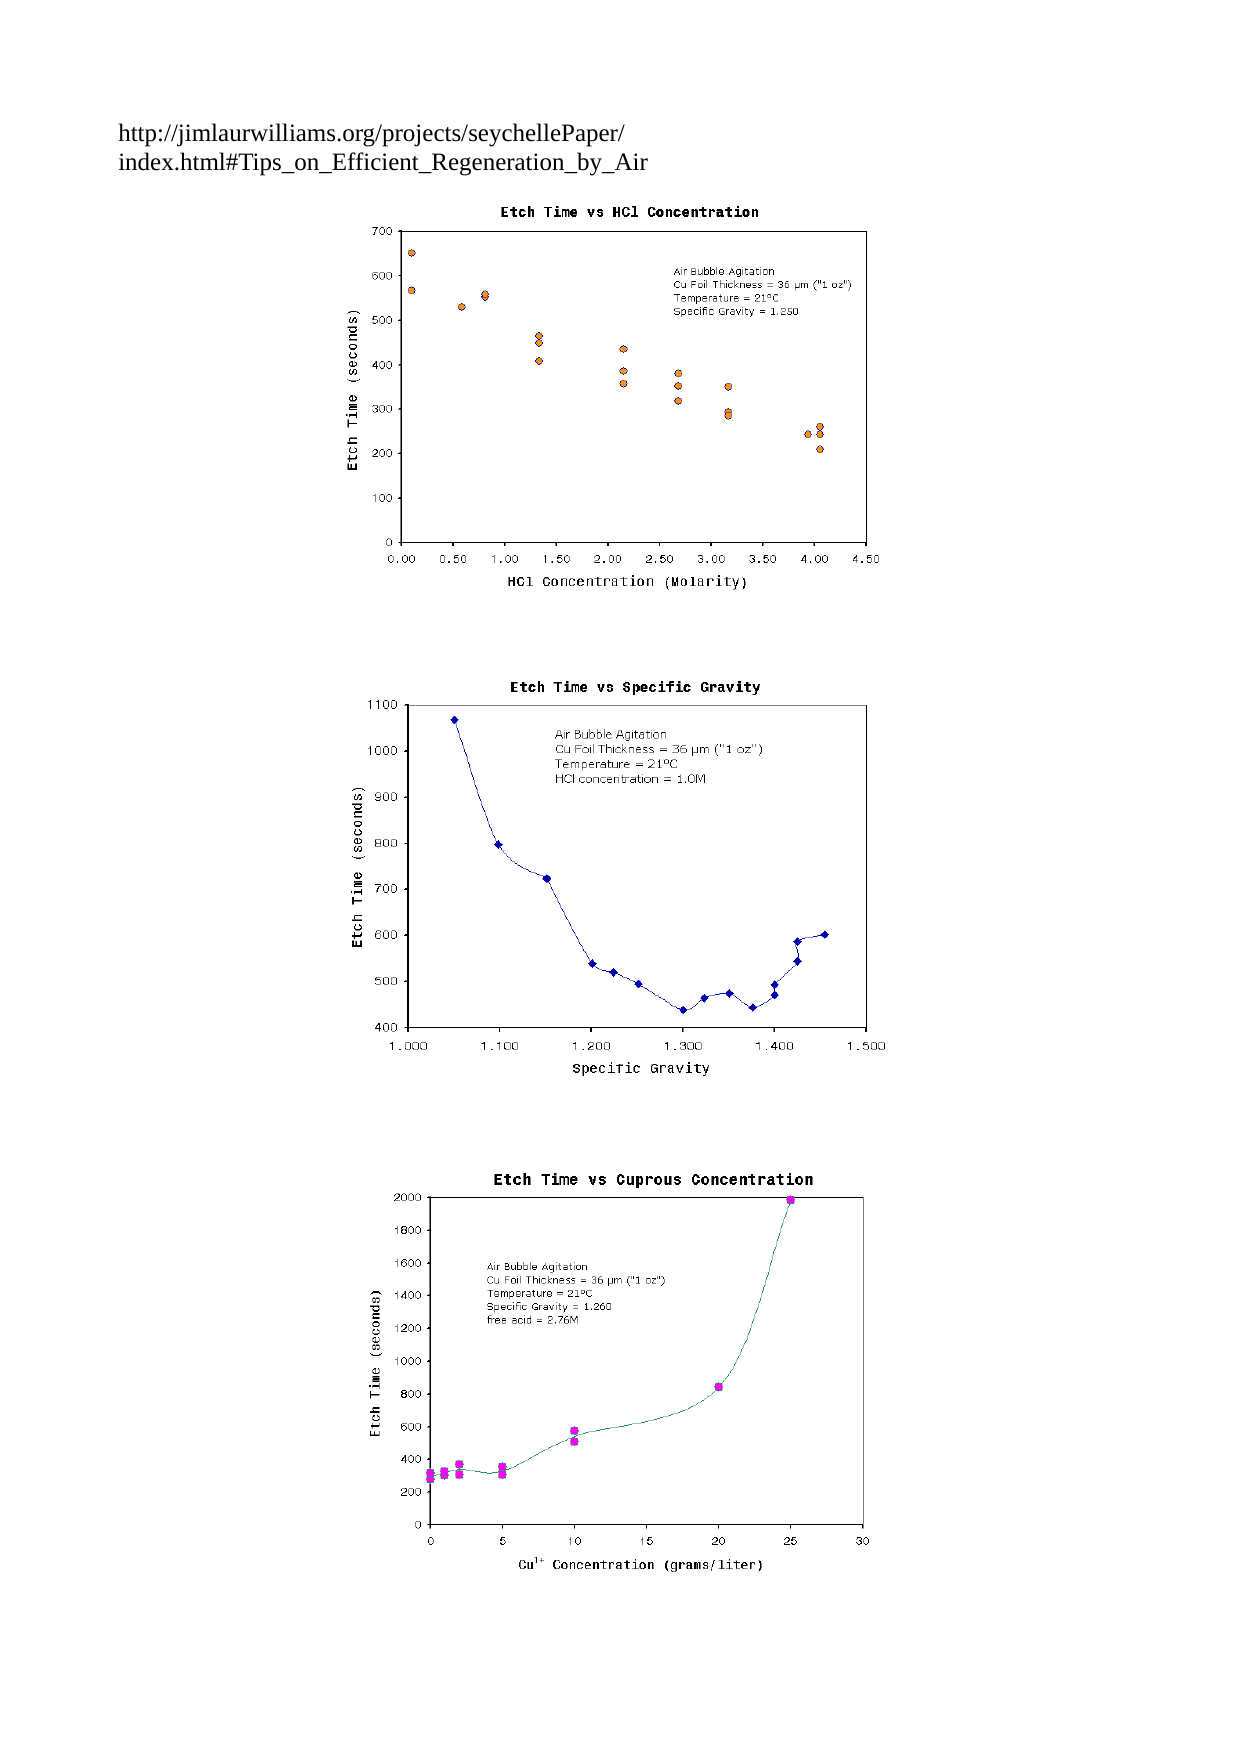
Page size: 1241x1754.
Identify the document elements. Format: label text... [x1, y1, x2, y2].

text http://jimlaurwilliams.org/projects/seychellePaper/index.html#Tips_on_Efficient_Regeneration_by_Air [118, 118, 1122, 176]
picture [330, 662, 910, 1093]
picture [322, 186, 918, 618]
picture [354, 1150, 909, 1597]
